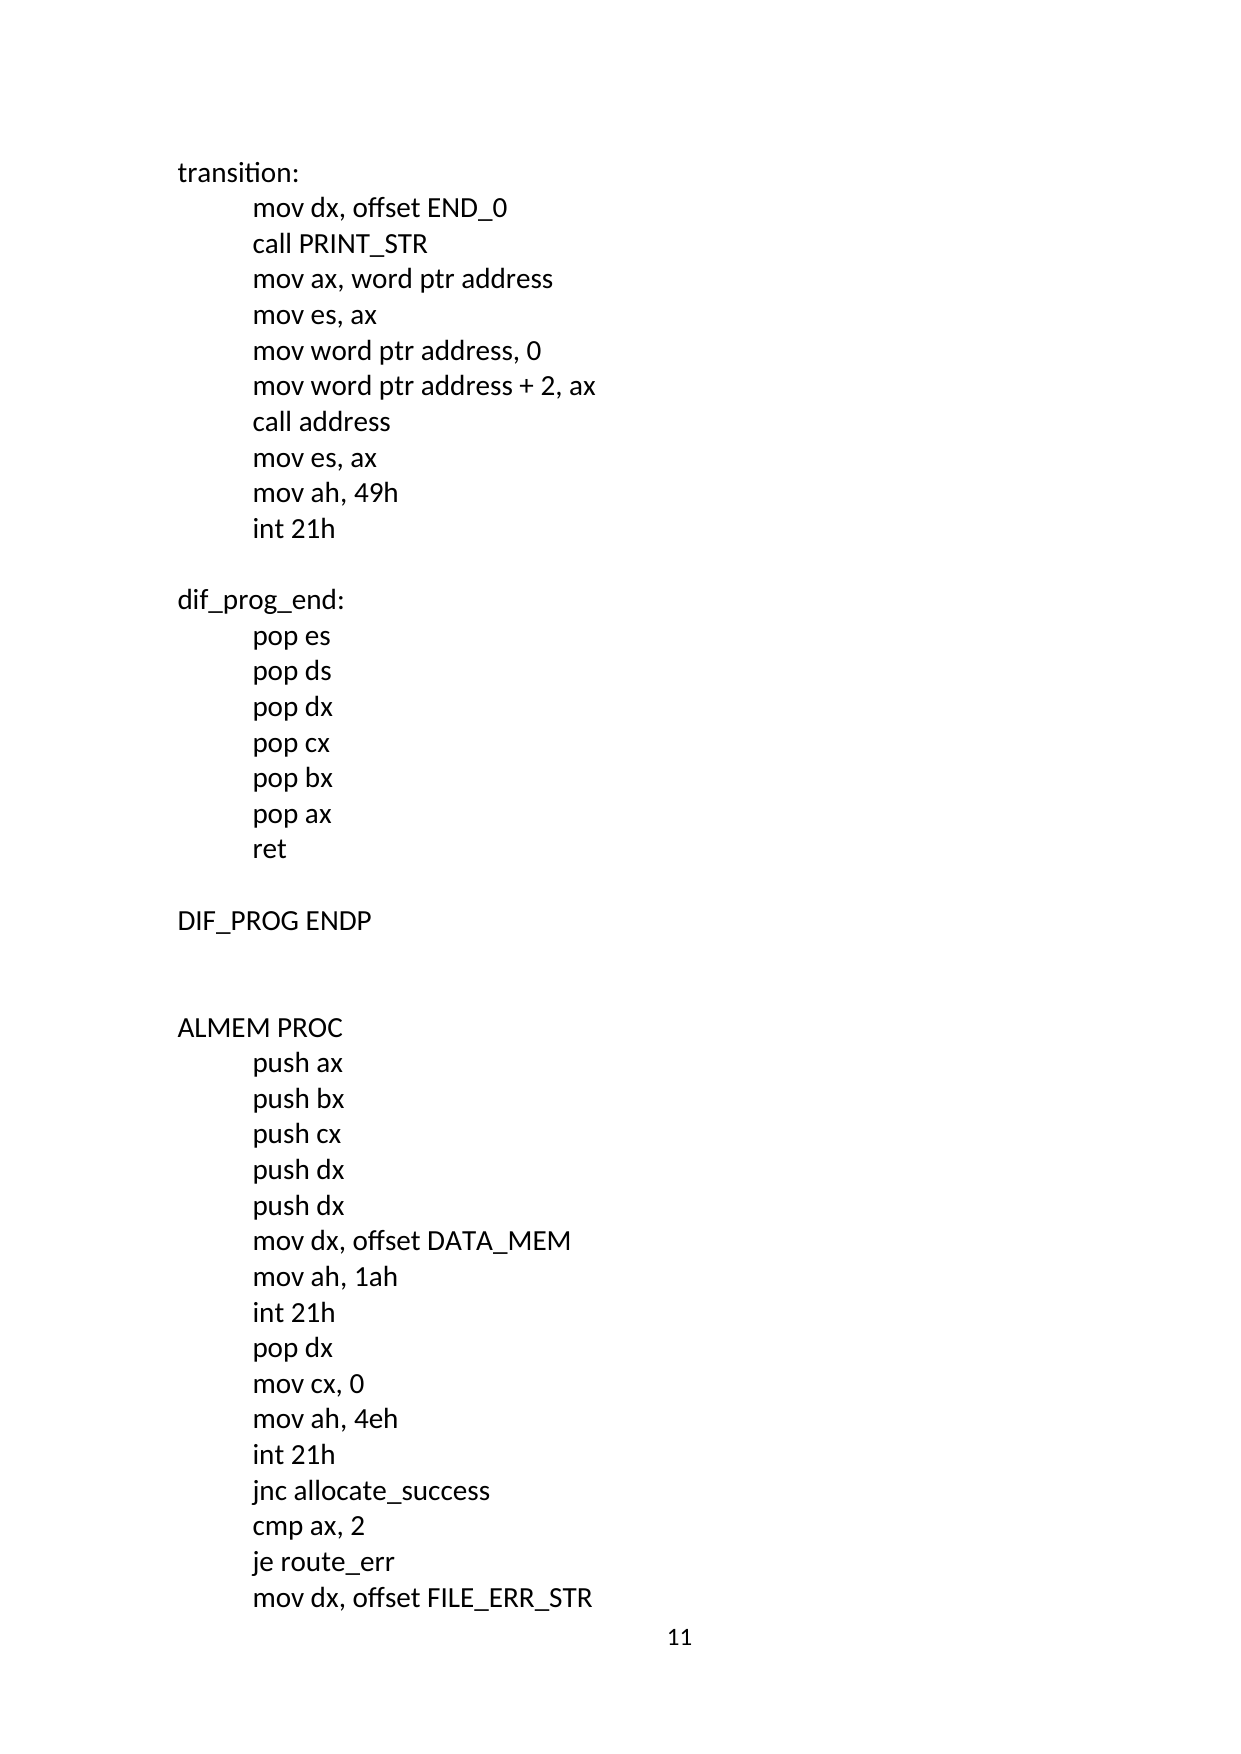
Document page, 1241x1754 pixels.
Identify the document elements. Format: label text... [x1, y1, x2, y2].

text pop ds [177, 652, 1181, 688]
text pop dx [177, 688, 1181, 724]
text mov word ptr address + 2, ax [177, 367, 1181, 403]
text cmp ax, 2 [177, 1507, 1181, 1543]
text pop ax [177, 795, 1181, 831]
text mov dx, offset DATA_MEM [177, 1222, 1181, 1258]
text pop dx [177, 1329, 1181, 1365]
text pop cx [177, 724, 1181, 759]
text push bx [177, 1080, 1181, 1116]
text DIF_PROG ENDP [177, 902, 1181, 937]
text dif_prog_end: [177, 581, 1181, 617]
text mov ah, 49h [177, 474, 1181, 510]
text int 21h [177, 1436, 1181, 1472]
text mov dx, offset END_0 [177, 189, 1181, 225]
text mov es, ax [177, 296, 1181, 332]
text ret [177, 831, 1181, 866]
text mov word ptr address, 0 [177, 332, 1181, 367]
text push ax [177, 1044, 1181, 1080]
text int 21h [177, 1294, 1181, 1329]
text mov ah, 1ah [177, 1258, 1181, 1294]
text int 21h [177, 510, 1181, 546]
text pop es [177, 617, 1181, 652]
text mov ah, 4eh [177, 1401, 1181, 1436]
text je route_err [177, 1543, 1181, 1579]
text jnc allocate_success [177, 1472, 1181, 1507]
text mov es, ax [177, 439, 1181, 474]
text mov ax, word ptr address [177, 261, 1181, 296]
text push cx [177, 1116, 1181, 1151]
text call PRINT_STR [177, 225, 1181, 261]
text mov dx, offset FILE_ERR_STR [177, 1579, 1181, 1614]
text mov cx, 0 [177, 1365, 1181, 1401]
text pop bx [177, 759, 1181, 795]
text push dx [177, 1151, 1181, 1187]
text push dx [177, 1187, 1181, 1222]
text ALMEM PROC [177, 1009, 1181, 1044]
text call address [177, 403, 1181, 439]
text transition: [177, 154, 1181, 189]
